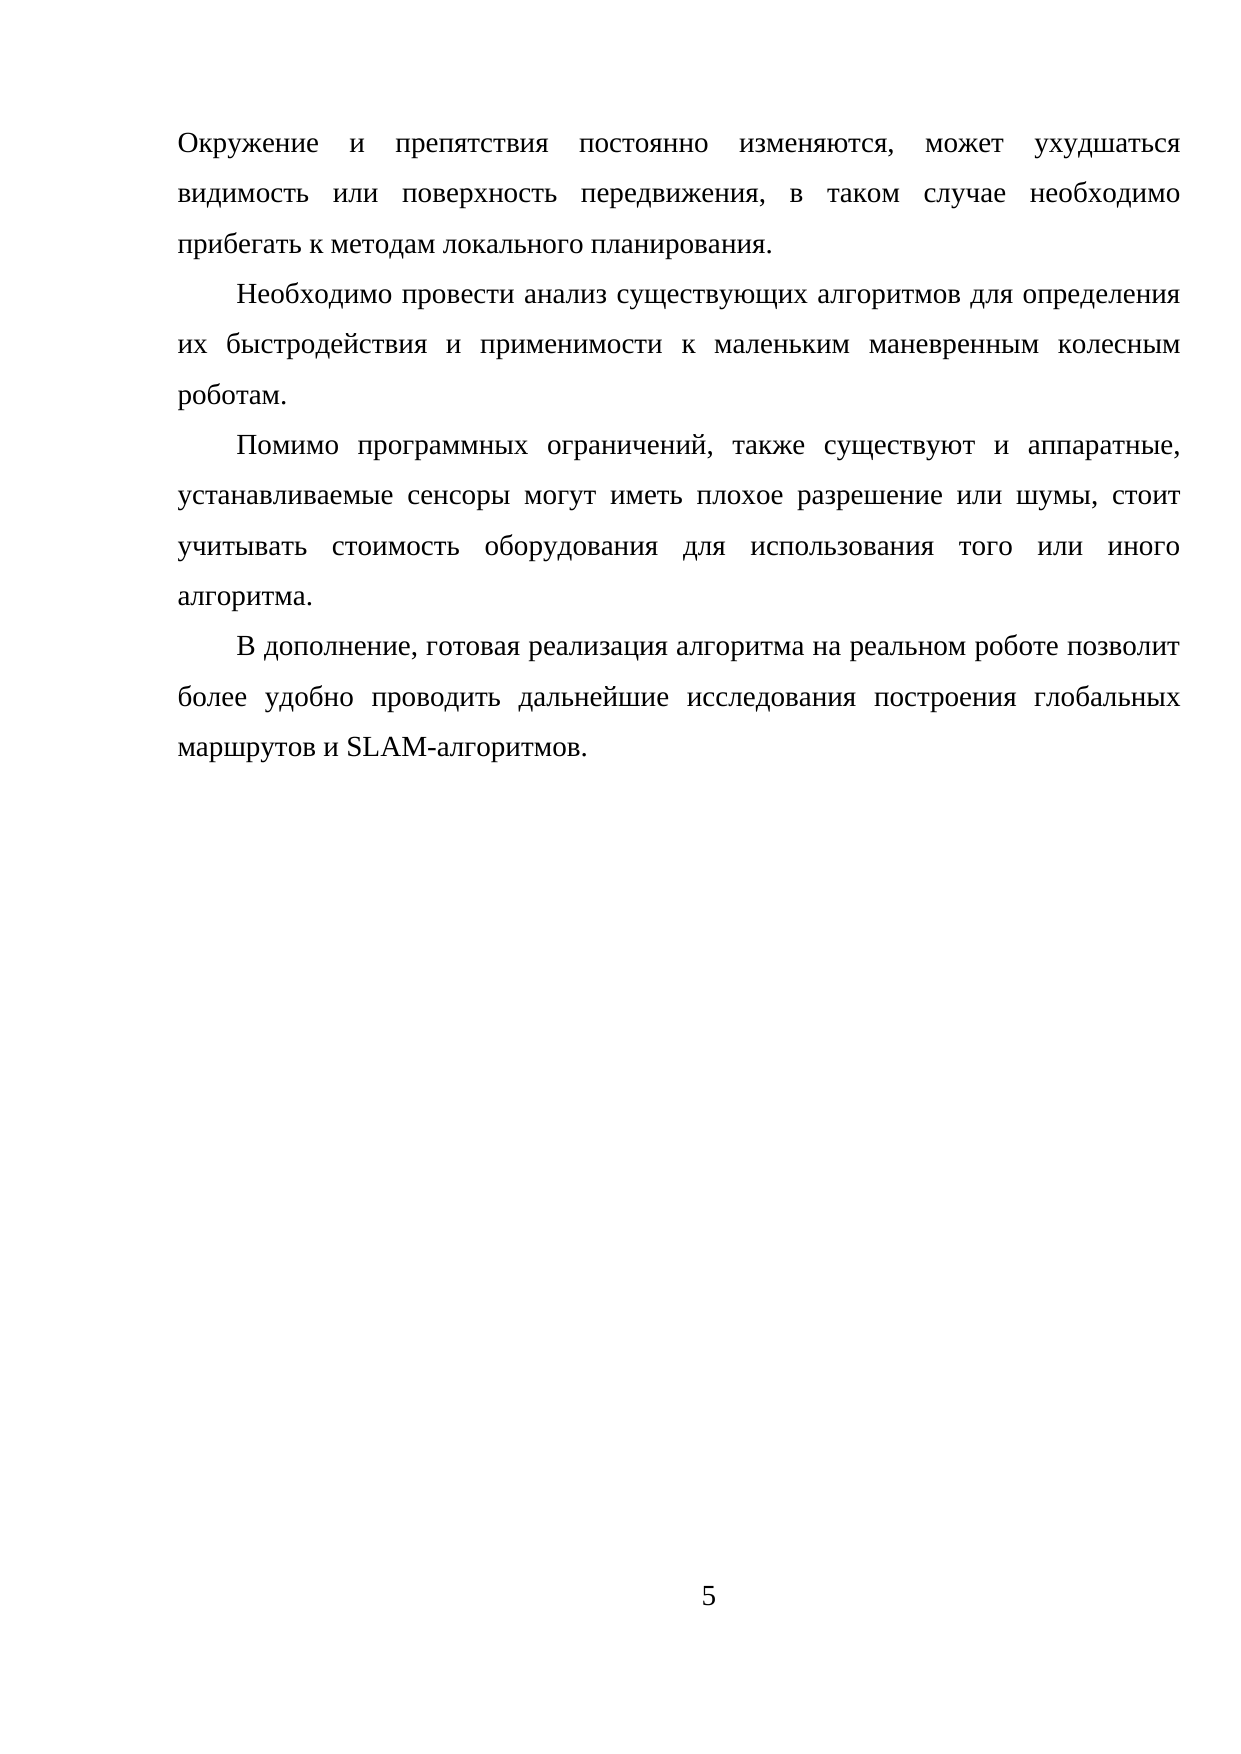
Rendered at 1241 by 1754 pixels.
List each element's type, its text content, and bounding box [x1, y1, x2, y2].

text В дополнение, готовая реализация алгоритма на реальном роботе позволит более удобно проводить дальнейшие исследования построения глобальных маршрутов и SLAM-алгоритмов. [177, 628, 1181, 762]
text Окружение и препятствия постоянно изменяются, может ухудшаться видимость или поверхность передвижения, в таком случае необходимо прибегать к методам локального планирования. [177, 125, 1181, 259]
text Необходимо провести анализ существующих алгоритмов для определения их быстродействия и применимости к маленьким маневренным колесным роботам. [177, 276, 1181, 410]
text Помимо программных ограничений, также существуют и аппаратные, устанавливаемые сенсоры могут иметь плохое разрешение или шумы, стоит учитывать стоимость оборудования для использования того или иного алгоритма. [177, 427, 1181, 612]
